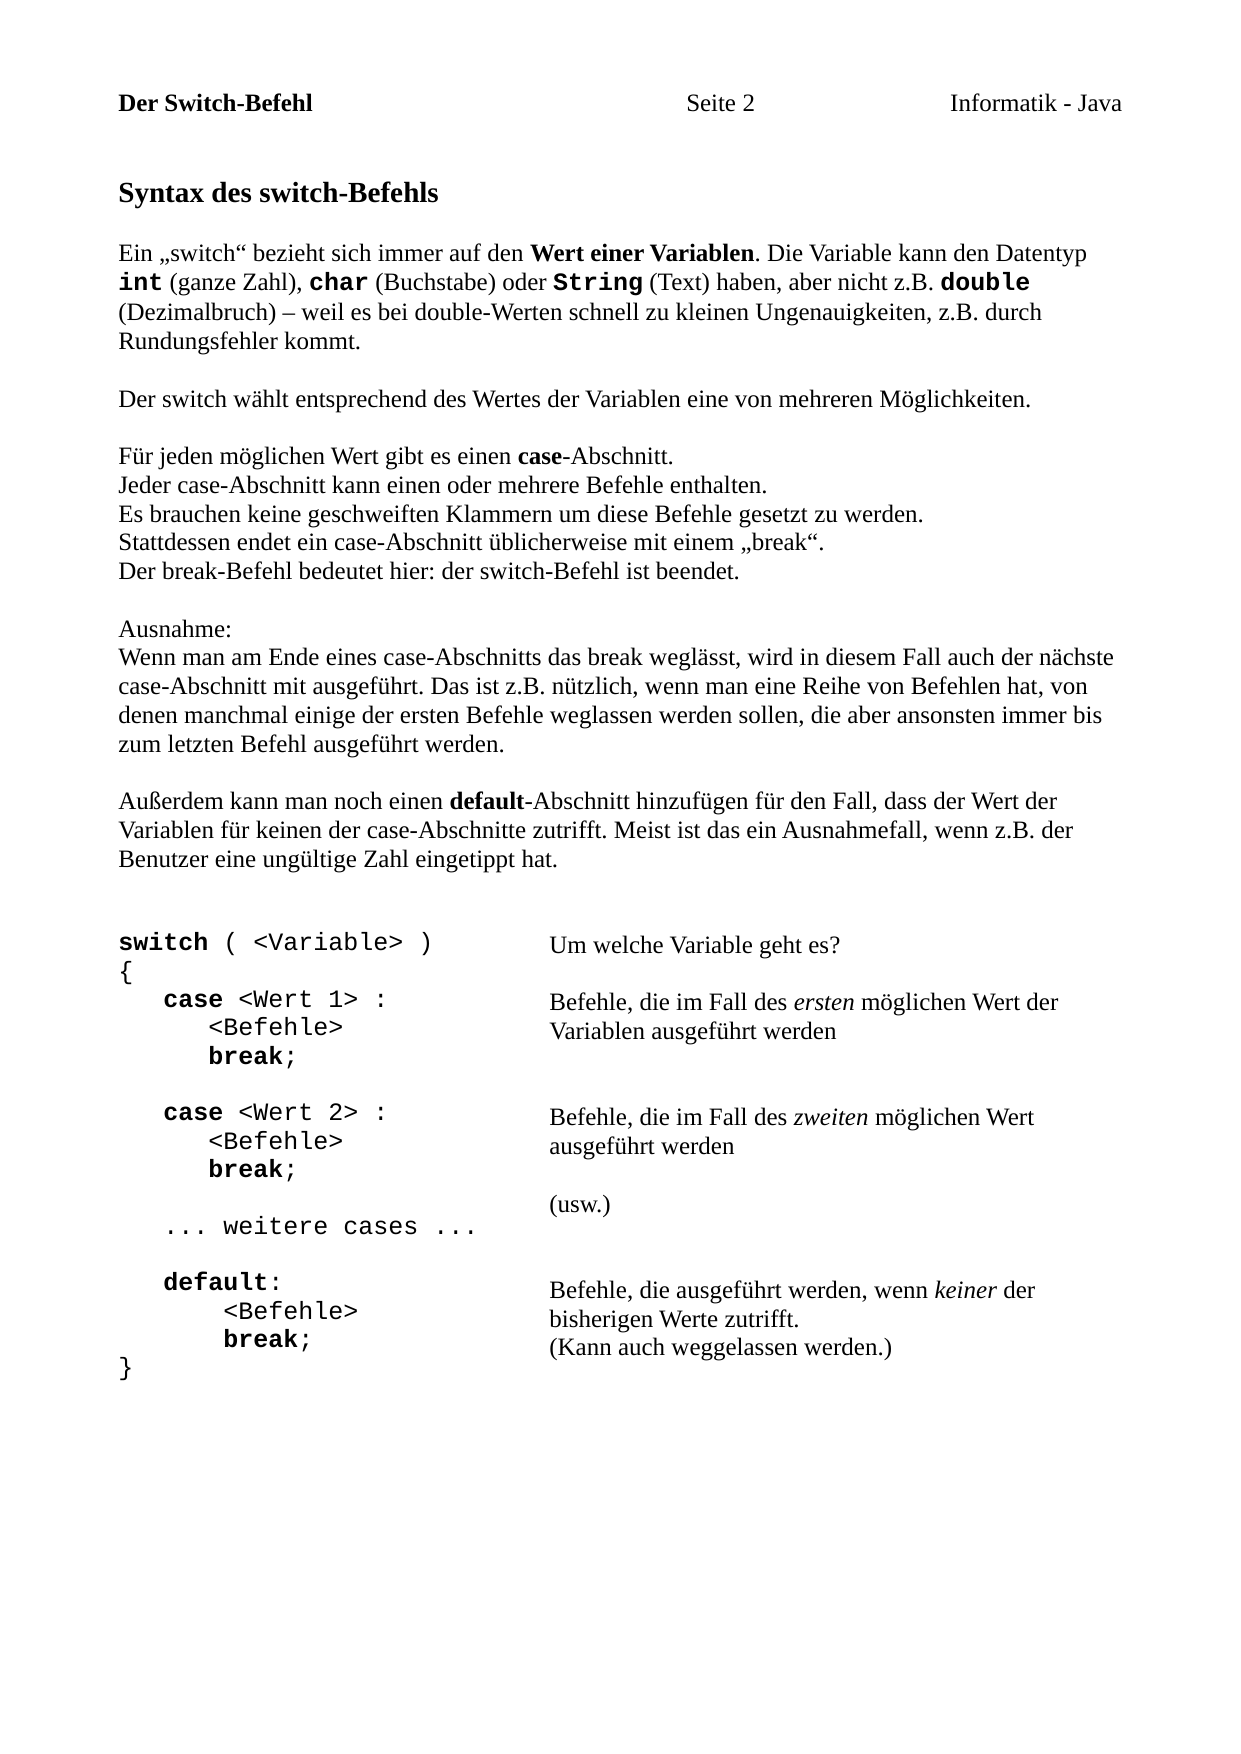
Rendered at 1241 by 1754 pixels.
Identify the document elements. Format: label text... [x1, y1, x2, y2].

text Stattdessen endet ein case-Abschnitt üblicherweise mit einem „break“. [118, 527, 1122, 556]
text Es brauchen keine geschweiften Klammern um diese Befehle gesetzt zu werden. [118, 499, 1122, 527]
text Für jeden möglichen Wert gibt es einen case-Abschnitt. [118, 441, 1122, 470]
text Syntax des switch-Befehls [118, 176, 1122, 209]
text Wenn man am Ende eines case-Abschnitts das break weglässt, wird in diesem Fall auch der nächste case-Abschnitt mit ausgeführt. Das ist z.B. nützlich, wenn man eine Reihe von Befehlen hat, von denen manchmal einige der ersten Befehle weglassen werden sollen, die aber ansonsten immer bis zum letzten Befehl ausgeführt werden. [118, 642, 1122, 757]
text Der switch wählt entsprechend des Wertes der Variablen eine von mehreren Möglichkeiten. [118, 384, 1122, 412]
text Der break-Befehl bedeutet hier: der switch-Befehl ist beendet. [118, 556, 1122, 585]
text Ausnahme: [118, 614, 1122, 642]
text Außerdem kann man noch einen default-Abschnitt hinzufügen für den Fall, dass der Wert der Variablen für keinen der case-Abschnitte zutrifft. Meist ist das ein Ausnahmefall, wenn z.B. der Benutzer eine ungültige Zahl eingetippt hat. [118, 786, 1122, 872]
text Jeder case-Abschnitt kann einen oder mehrere Befehle enthalten. [118, 470, 1122, 499]
table_header switch ( <Variable> ) { case <Wert 1> : <Befehle> break; case <Wert 2> : <Befehle> break; ... weitere cases ... default: <Befehle> break; } [118, 930, 549, 1383]
text Ein „switch“ bezieht sich immer auf den Wert einer Variablen. Die Variable kann den Datentyp [118, 238, 1122, 267]
text int (ganze Zahl), char (Buchstabe) oder String (Text) haben, aber nicht z.B. double (Dezimalbruch) – weil es bei double-Werten schnell zu kleinen Ungenauigkeiten, z.B. durch Rundungsfehler kommt. [118, 267, 1122, 355]
table_header Um welche Variable geht es? Befehle, die im Fall des ersten möglichen Wert der Variablen ausgeführt werden Befehle, die im Fall des zweiten möglichen Wert ausgeführt werden (usw.) Befehle, die ausgeführt werden, wenn keiner der bisherigen Werte zutrifft. (Kann auch weggelassen werden.) [549, 930, 1122, 1383]
